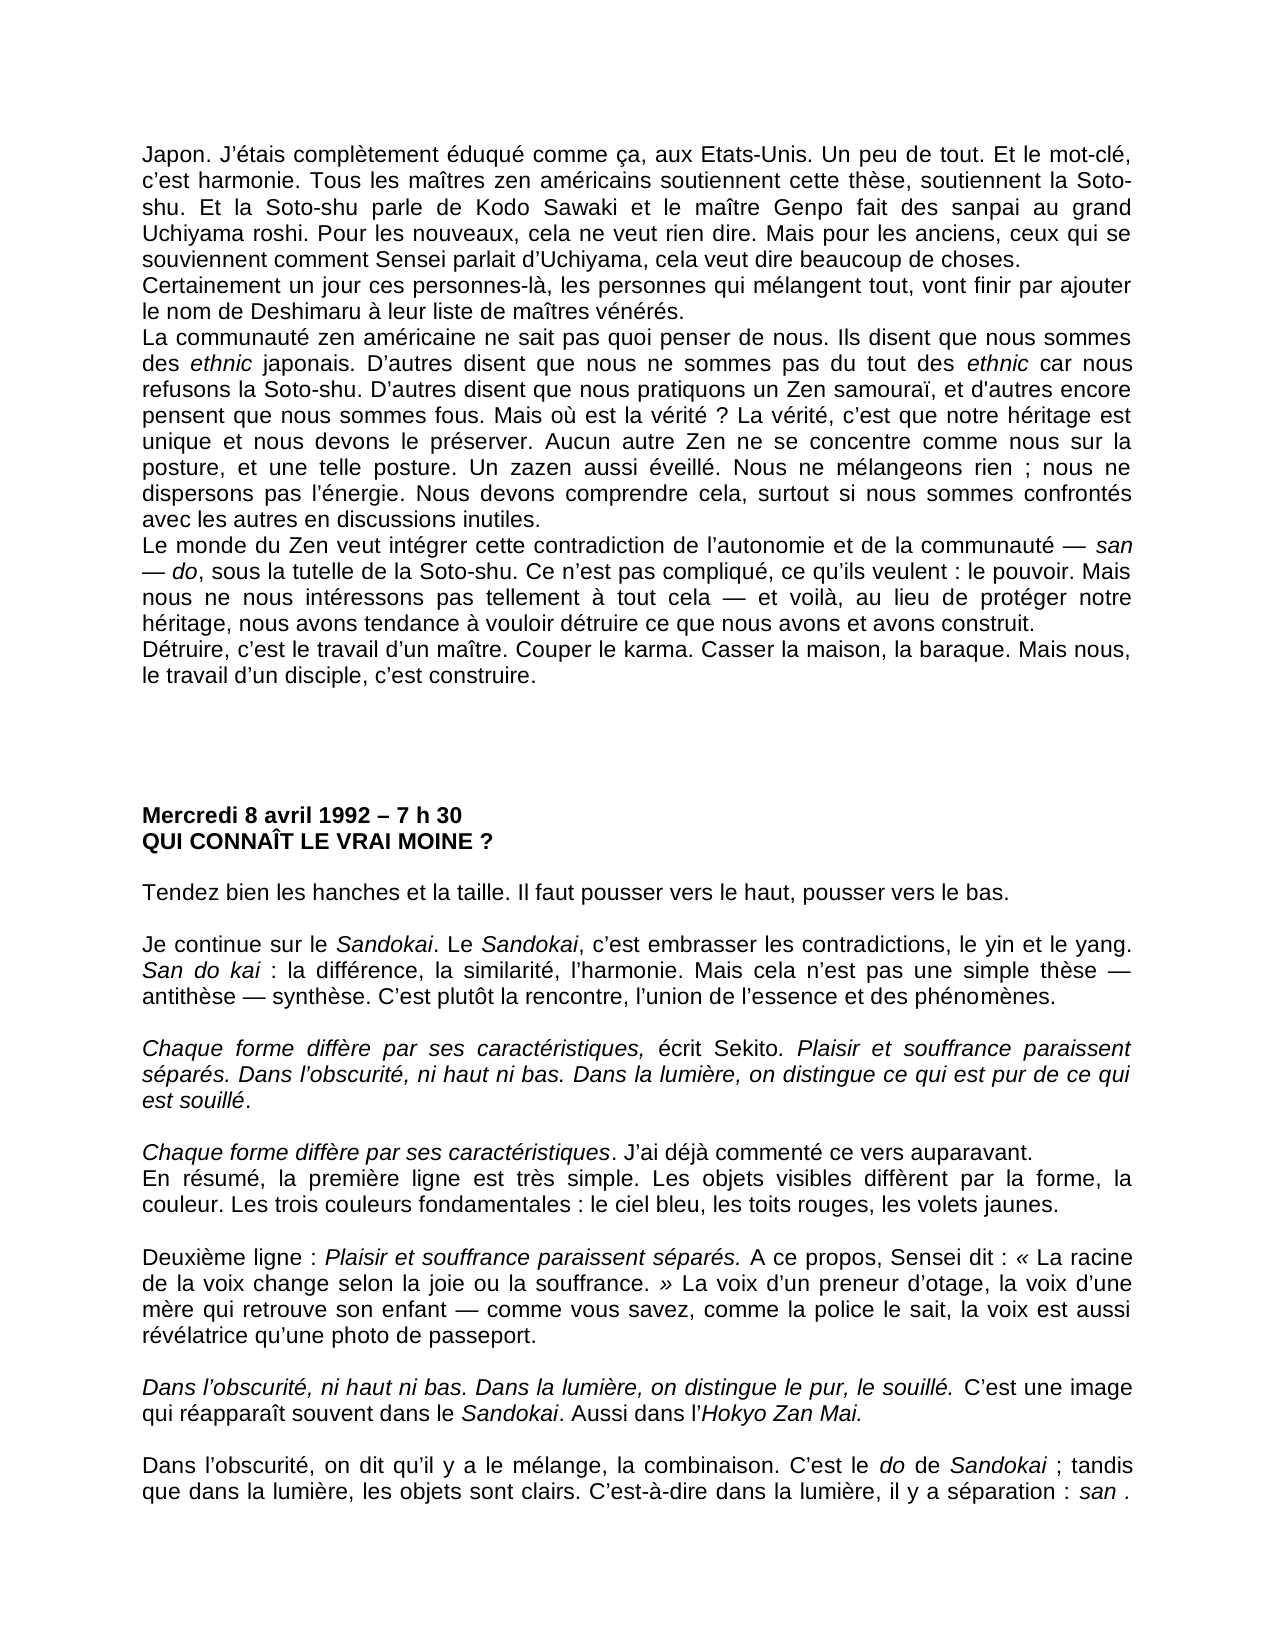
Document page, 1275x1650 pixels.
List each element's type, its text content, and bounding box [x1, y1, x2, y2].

text En résumé, la première ligne est très simple. Les objets visibles diffèrent par la forme, la couleur. Les trois couleurs fondamentales : le ciel bleu, les toits rouges, les volets jaunes. [142, 1166, 1133, 1218]
text Mercredi 8 avril 1992 – 7 h 30 QUI CONNAÎT LE VRAI MOINE ? [142, 802, 1133, 854]
text Deuxième ligne : Plaisir et souffrance paraissent séparés. A ce propos, Sensei dit : « La racine de la voix change selon la joie ou la souffrance. » La voix d’un preneur d’otage, la voix d’une mère qui retrouve son enfant — comme vous savez, comme la police le sait, la voix est aussi révéla­trice qu’une photo de passeport. [142, 1244, 1133, 1348]
text Détruire, c’est le travail d’un maître. Couper le karma. Casser la maison, la baraque. Mais nous, le travail d’un dis­ciple, c’est construire. [142, 637, 1133, 689]
text Chaque forme diffère par ses caractéristiques. J’ai déjà commenté ce vers auparavant. [142, 1140, 1133, 1166]
text Le monde du Zen veut intégrer cette contradiction de l’autonomie et de la communauté — san — do, sous la tutelle de la Soto-shu. Ce n’est pas compliqué, ce qu’ils veulent : le pouvoir. Mais nous ne nous in­téressons pas tellement à tout cela — et voilà, au lieu de protéger notre héritage, nous avons tendance à vouloir détruire ce que nous avons et avons construit. [142, 532, 1133, 637]
text Certainement un jour ces personnes-là, les personnes qui mélangent tout, vont finir par ajouter le nom de Deshimaru à leur liste de maîtres vénérés. [142, 272, 1133, 324]
text Chaque forme diffère par ses caractéristiques, écrit Sekito. Plaisir et souffrance paraissent séparés. Dans l’obscurité, ni haut ni bas. Dans la lumière, on distingue ce qui est pur de ce qui est souillé. [142, 1036, 1133, 1114]
text Je continue sur le Sandokai. Le Sandokai, c’est embrasser les contra­dictions, le yin et le yang. San do kai : la différence, la similarité, l’harmonie. Mais cela n’est pas une simple thèse — antithèse — synthèse. C’est plutôt la rencontre, l’union de l’essence et des phéno­mènes. [142, 931, 1133, 1009]
text Tendez bien les hanches et la taille. Il faut pousser vers le haut, pousser vers le bas. [142, 879, 1133, 905]
text Dans l’obscurité, on dit qu’il y a le mélange, la combinaison. C’est le do de Sandokai ; tandis que dans la lumière, les objets sont clairs. C’est-à-dire dans la lumière, il y a séparation : san . [142, 1452, 1133, 1504]
text La communauté zen américaine ne sait pas quoi penser de nous. Ils disent que nous sommes des ethnic japonais. D’autres disent que nous ne sommes pas du tout des ethnic car nous refusons la Soto-shu. D’autres disent que nous pratiquons un Zen samouraï, et d'autres encore pensent que nous sommes fous. Mais où est la vérité ? La vérité, c’est que notre héritage est unique et nous devons le préserver. Aucun autre Zen ne se concentre comme nous sur la posture, et une telle posture. Un zazen aussi éveillé. Nous ne mélangeons rien ; nous ne dispersons pas l’énergie. Nous devons comprendre cela, surtout si nous sommes confrontés avec les autres en discussions inutiles. [142, 324, 1133, 532]
text Dans l’obscurité, ni haut ni bas. Dans la lumière, on distingue le pur, le souillé. C’est une image qui réapparaît souvent dans le Sandokai. Aussi dans l’Hokyo Zan Mai. [142, 1374, 1133, 1426]
text Japon. J’étais complètement éduqué comme ça, aux Etats-Unis. Un peu de tout. Et le mot-clé, c’est harmonie. Tous les maîtres zen américains soutiennent cette thèse, soutiennent la Soto-shu. Et la Soto-shu parle de Kodo Sawaki et le maître Genpo fait des sanpai au grand Uchiyama roshi. Pour les nouveaux, cela ne veut rien dire. Mais pour les anciens, ceux qui se souviennent comment Sensei parlait d’Uchiyama, cela veut dire beaucoup de choses. [142, 142, 1133, 272]
